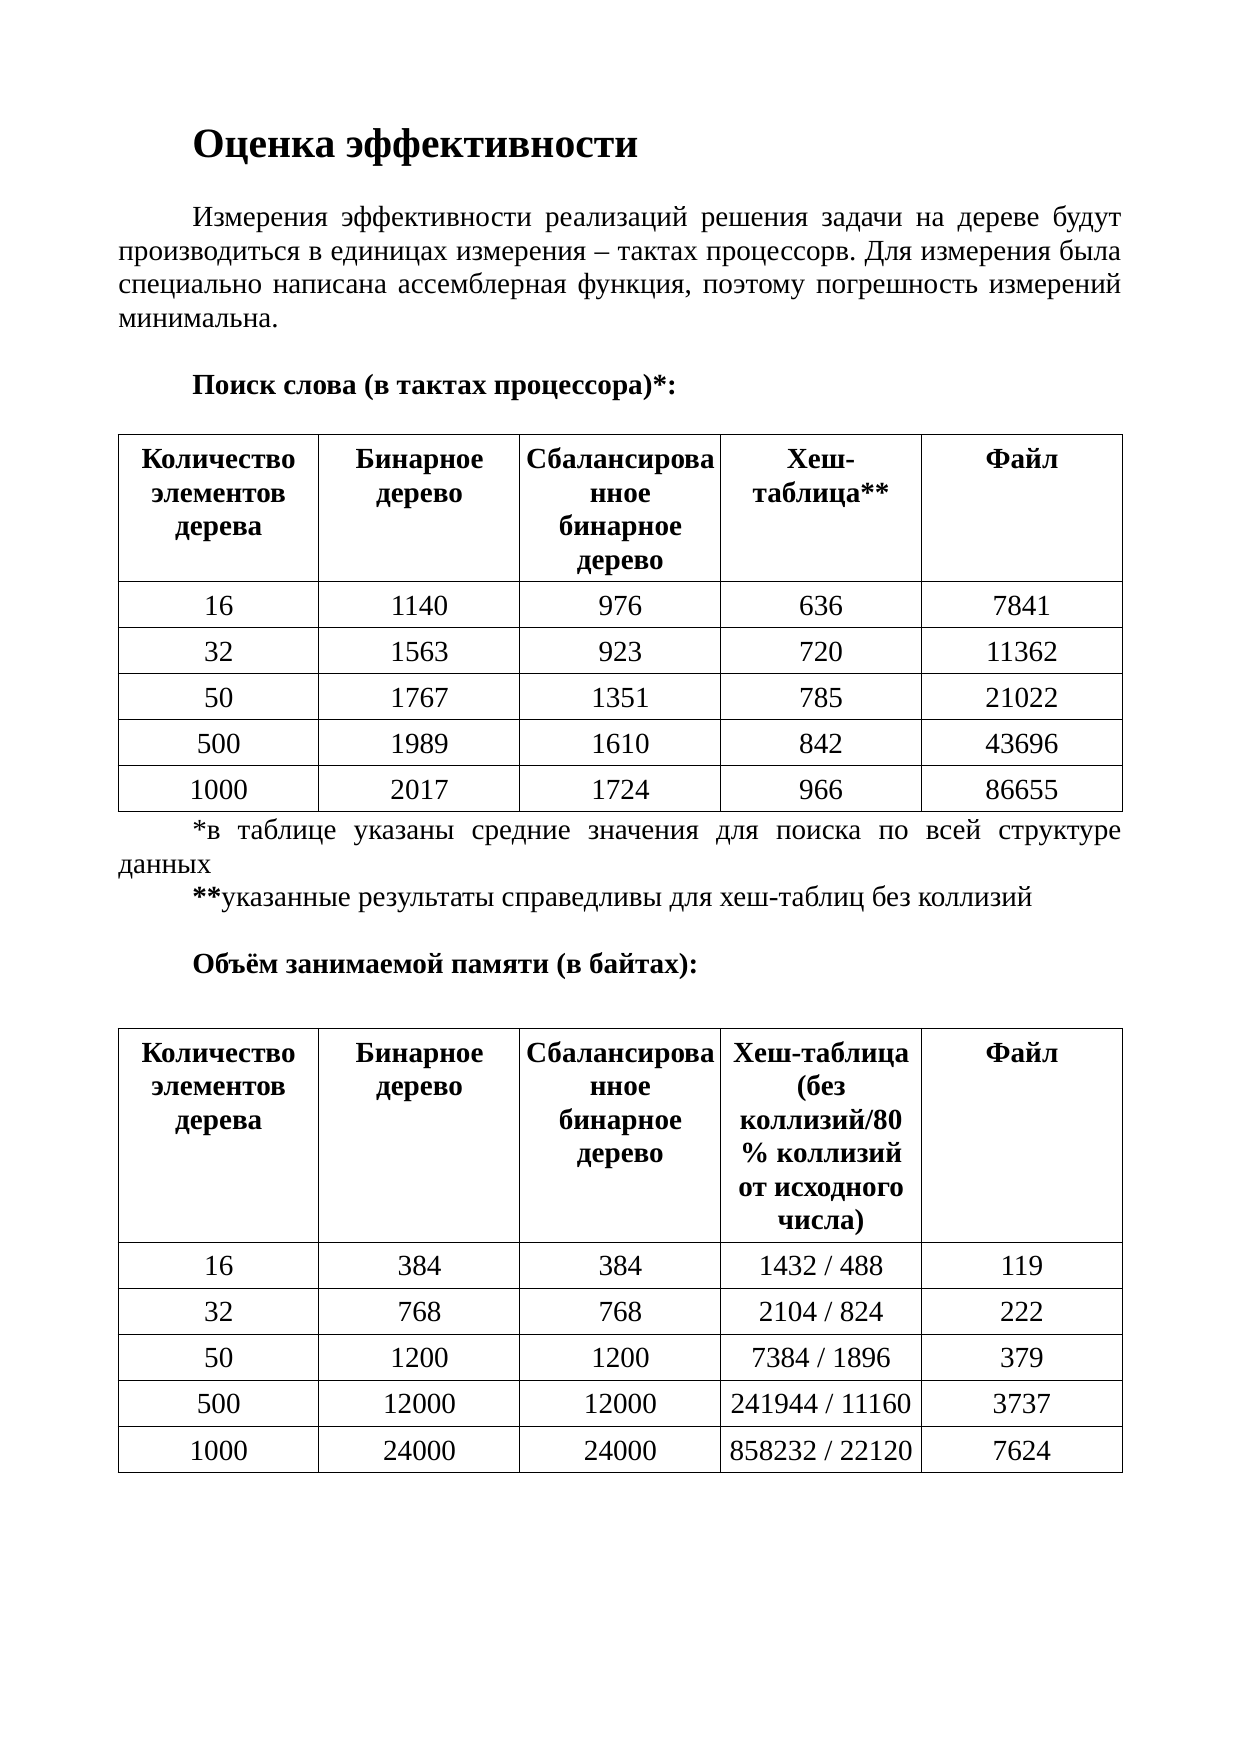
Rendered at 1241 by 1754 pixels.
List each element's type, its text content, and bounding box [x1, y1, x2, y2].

table_cell 720 [721, 628, 921, 673]
table_cell 12000 [520, 1381, 720, 1426]
table_cell 1767 [319, 674, 519, 719]
table_cell 1432 / 488 [721, 1243, 921, 1288]
table_cell 16 [119, 582, 318, 627]
table_cell 119 [922, 1243, 1122, 1288]
table_cell 2104 / 824 [721, 1289, 921, 1334]
table_cell 16 [119, 1243, 318, 1288]
table_header Файл [922, 435, 1122, 581]
table_cell 32 [119, 1289, 318, 1334]
table_cell 966 [721, 766, 921, 811]
table_cell 379 [922, 1335, 1122, 1380]
table_cell 1351 [520, 674, 720, 719]
table_cell 1000 [119, 766, 318, 811]
table_header Количество элементов дерева [119, 1029, 318, 1242]
table_cell 842 [721, 720, 921, 765]
table_header Сбалансированное бинарное дерево [520, 435, 720, 581]
table_cell 241944 / 11160 [721, 1381, 921, 1426]
table_cell 222 [922, 1289, 1122, 1334]
table_cell 1989 [319, 720, 519, 765]
table_cell 1724 [520, 766, 720, 811]
table_cell 50 [119, 674, 318, 719]
table_cell 7841 [922, 582, 1122, 627]
table_header Сбалансированное бинарное дерево [520, 1029, 720, 1242]
table_cell 11362 [922, 628, 1122, 673]
table_cell 24000 [319, 1427, 519, 1472]
table_header Бинарное дерево [319, 1029, 519, 1242]
table_cell 50 [119, 1335, 318, 1380]
table_cell 43696 [922, 720, 1122, 765]
text *в таблице указаны средние значения для поиска по всей структуре данных [118, 812, 1122, 879]
table_cell 768 [520, 1289, 720, 1334]
table_cell 7624 [922, 1427, 1122, 1472]
table_cell 785 [721, 674, 921, 719]
table_cell 636 [721, 582, 921, 627]
table_cell 768 [319, 1289, 519, 1334]
table_cell 1610 [520, 720, 720, 765]
table_cell 86655 [922, 766, 1122, 811]
text Поиск слова (в тактах процессора)*: [118, 367, 1122, 401]
table_header Количество элементов дерева [119, 435, 318, 581]
text Объём занимаемой памяти (в байтах): [118, 946, 1122, 980]
table_cell 1563 [319, 628, 519, 673]
table_cell 3737 [922, 1381, 1122, 1426]
table_cell 12000 [319, 1381, 519, 1426]
table_cell 384 [319, 1243, 519, 1288]
table_header Бинарное дерево [319, 435, 519, 581]
table_cell 1200 [319, 1335, 519, 1380]
table_header Хеш-таблица (без коллизий/80% коллизий от исходного числа) [721, 1029, 921, 1242]
table_cell 500 [119, 720, 318, 765]
table_cell 1200 [520, 1335, 720, 1380]
table_cell 858232 / 22120 [721, 1427, 921, 1472]
table_cell 2017 [319, 766, 519, 811]
table_cell 21022 [922, 674, 1122, 719]
text Оценка эффективности [118, 118, 1122, 166]
table_cell 384 [520, 1243, 720, 1288]
table_cell 24000 [520, 1427, 720, 1472]
table_cell 923 [520, 628, 720, 673]
table_cell 1140 [319, 582, 519, 627]
table_cell 7384 / 1896 [721, 1335, 921, 1380]
text Измерения эффективности реализаций решения задачи на дереве будут производиться в единицах измерения – тактах процессорв. Для измерения была специально написана ассемблерная функция, поэтому погрешность измерений минимальна. [118, 199, 1122, 334]
table_cell 1000 [119, 1427, 318, 1472]
table_cell 500 [119, 1381, 318, 1426]
table_header Файл [922, 1029, 1122, 1242]
table_cell 976 [520, 582, 720, 627]
table_header Хеш-таблица** [721, 435, 921, 581]
table_cell 32 [119, 628, 318, 673]
text **указанные результаты справедливы для хеш-таблиц без коллизий [118, 879, 1122, 913]
